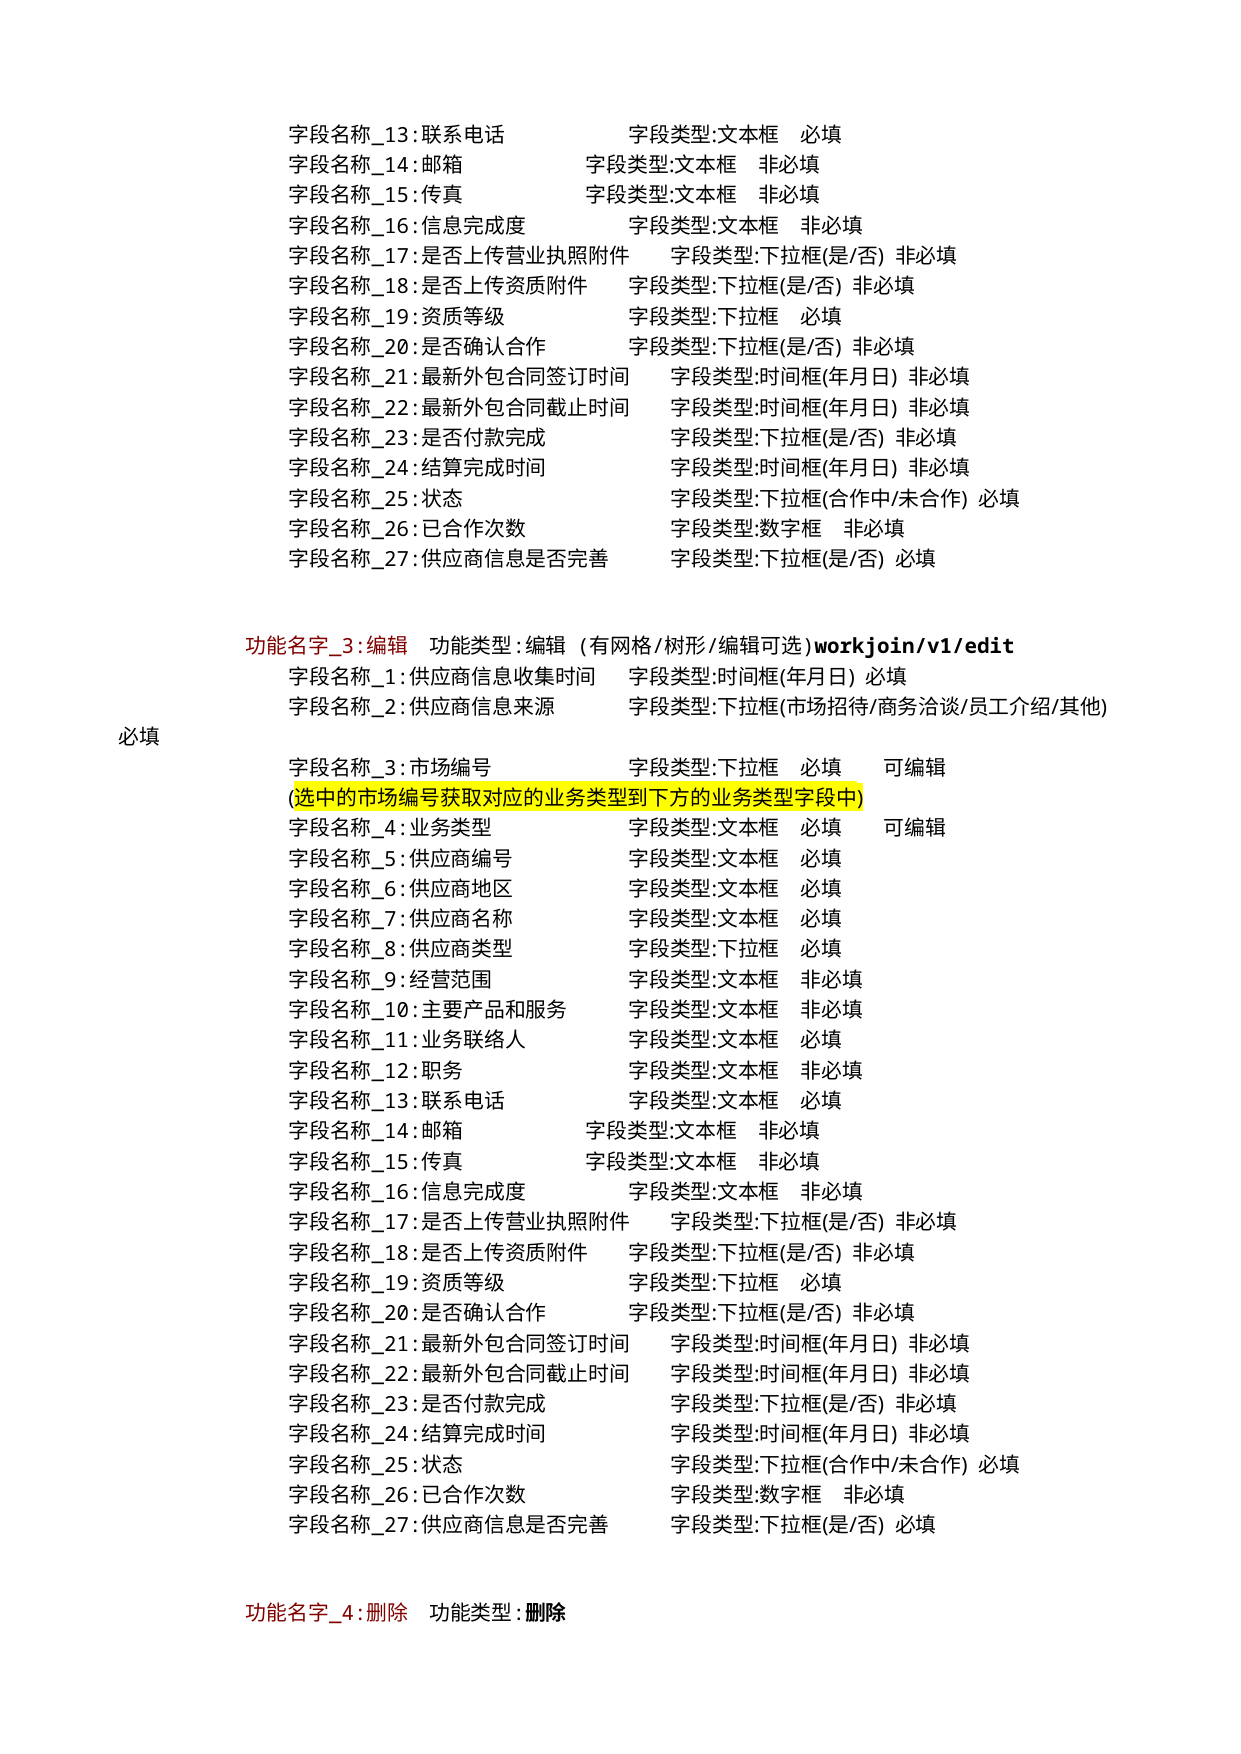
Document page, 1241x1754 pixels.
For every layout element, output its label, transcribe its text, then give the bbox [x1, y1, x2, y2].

text 字段名称_8:供应商类型 字段类型:下拉框 必填 [118, 933, 1122, 963]
text 字段名称_1:供应商信息收集时间 字段类型:时间框(年月日) 必填 [118, 660, 1122, 690]
text 字段名称_25:状态 字段类型:下拉框(合作中/未合作) 必填 [118, 1448, 1122, 1478]
text 字段名称_17:是否上传营业执照附件 字段类型:下拉框(是/否) 非必填 [118, 1206, 1122, 1236]
text 字段名称_25:状态 字段类型:下拉框(合作中/未合作) 必填 [118, 482, 1122, 512]
text 字段名称_14:邮箱 字段类型:文本框 非必填 [118, 1114, 1122, 1145]
text 字段名称_13:联系电话 字段类型:文本框 必填 [118, 118, 1122, 148]
text 字段名称_23:是否付款完成 字段类型:下拉框(是/否) 非必填 [118, 1387, 1122, 1418]
text 字段名称_20:是否确认合作 字段类型:下拉框(是/否) 非必填 [118, 330, 1122, 361]
text 字段名称_11:业务联络人 字段类型:文本框 必填 [118, 1024, 1122, 1054]
text 字段名称_22:最新外包合同截止时间 字段类型:时间框(年月日) 非必填 [118, 1357, 1122, 1387]
text 字段名称_26:已合作次数 字段类型:数字框 非必填 [118, 512, 1122, 542]
text 字段名称_17:是否上传营业执照附件 字段类型:下拉框(是/否) 非必填 [118, 239, 1122, 270]
text 字段名称_12:职务 字段类型:文本框 非必填 [118, 1054, 1122, 1084]
text 字段名称_3:市场编号 字段类型:下拉框 必填 可编辑 [118, 751, 1122, 781]
text 字段名称_9:经营范围 字段类型:文本框 非必填 [118, 963, 1122, 993]
text 字段名称_22:最新外包合同截止时间 字段类型:时间框(年月日) 非必填 [118, 391, 1122, 421]
text 字段名称_19:资质等级 字段类型:下拉框 必填 [118, 300, 1122, 330]
text 字段名称_24:结算完成时间 字段类型:时间框(年月日) 非必填 [118, 1418, 1122, 1448]
text 字段名称_21:最新外包合同签订时间 字段类型:时间框(年月日) 非必填 [118, 1327, 1122, 1357]
text 功能名字_4:删除 功能类型:删除 [118, 1596, 1122, 1626]
text 字段名称_24:结算完成时间 字段类型:时间框(年月日) 非必填 [118, 452, 1122, 482]
text 字段名称_27:供应商信息是否完善 字段类型:下拉框(是/否) 必填 [118, 542, 1122, 573]
text 字段名称_6:供应商地区 字段类型:文本框 必填 [118, 872, 1122, 902]
text 字段名称_19:资质等级 字段类型:下拉框 必填 [118, 1266, 1122, 1296]
text 字段名称_14:邮箱 字段类型:文本框 非必填 [118, 148, 1122, 179]
text 字段名称_20:是否确认合作 字段类型:下拉框(是/否) 非必填 [118, 1296, 1122, 1327]
text 字段名称_18:是否上传资质附件 字段类型:下拉框(是/否) 非必填 [118, 270, 1122, 300]
text 字段名称_5:供应商编号 字段类型:文本框 必填 [118, 842, 1122, 872]
text 字段名称_2:供应商信息来源 字段类型:下拉框(市场招待/商务洽谈/员工介绍/其他) 必填 [118, 690, 1122, 751]
text 功能名字_3:编辑 功能类型:编辑 (有网格/树形/编辑可选)workjoin/v1/edit [118, 630, 1122, 660]
text 字段名称_10:主要产品和服务 字段类型:文本框 非必填 [118, 993, 1122, 1024]
text 字段名称_27:供应商信息是否完善 字段类型:下拉框(是/否) 必填 [118, 1509, 1122, 1539]
text 字段名称_15:传真 字段类型:文本框 非必填 [118, 179, 1122, 209]
text 字段名称_7:供应商名称 字段类型:文本框 必填 [118, 902, 1122, 933]
text 字段名称_23:是否付款完成 字段类型:下拉框(是/否) 非必填 [118, 421, 1122, 452]
text 字段名称_21:最新外包合同签订时间 字段类型:时间框(年月日) 非必填 [118, 361, 1122, 391]
text 字段名称_15:传真 字段类型:文本框 非必填 [118, 1145, 1122, 1175]
text (选中的市场编号获取对应的业务类型到下方的业务类型字段中) [118, 781, 1122, 811]
text 字段名称_16:信息完成度 字段类型:文本框 非必填 [118, 209, 1122, 239]
text 字段名称_4:业务类型 字段类型:文本框 必填 可编辑 [118, 811, 1122, 842]
text 字段名称_26:已合作次数 字段类型:数字框 非必填 [118, 1478, 1122, 1509]
text 字段名称_13:联系电话 字段类型:文本框 必填 [118, 1084, 1122, 1114]
text 字段名称_16:信息完成度 字段类型:文本框 非必填 [118, 1175, 1122, 1206]
text 字段名称_18:是否上传资质附件 字段类型:下拉框(是/否) 非必填 [118, 1236, 1122, 1266]
